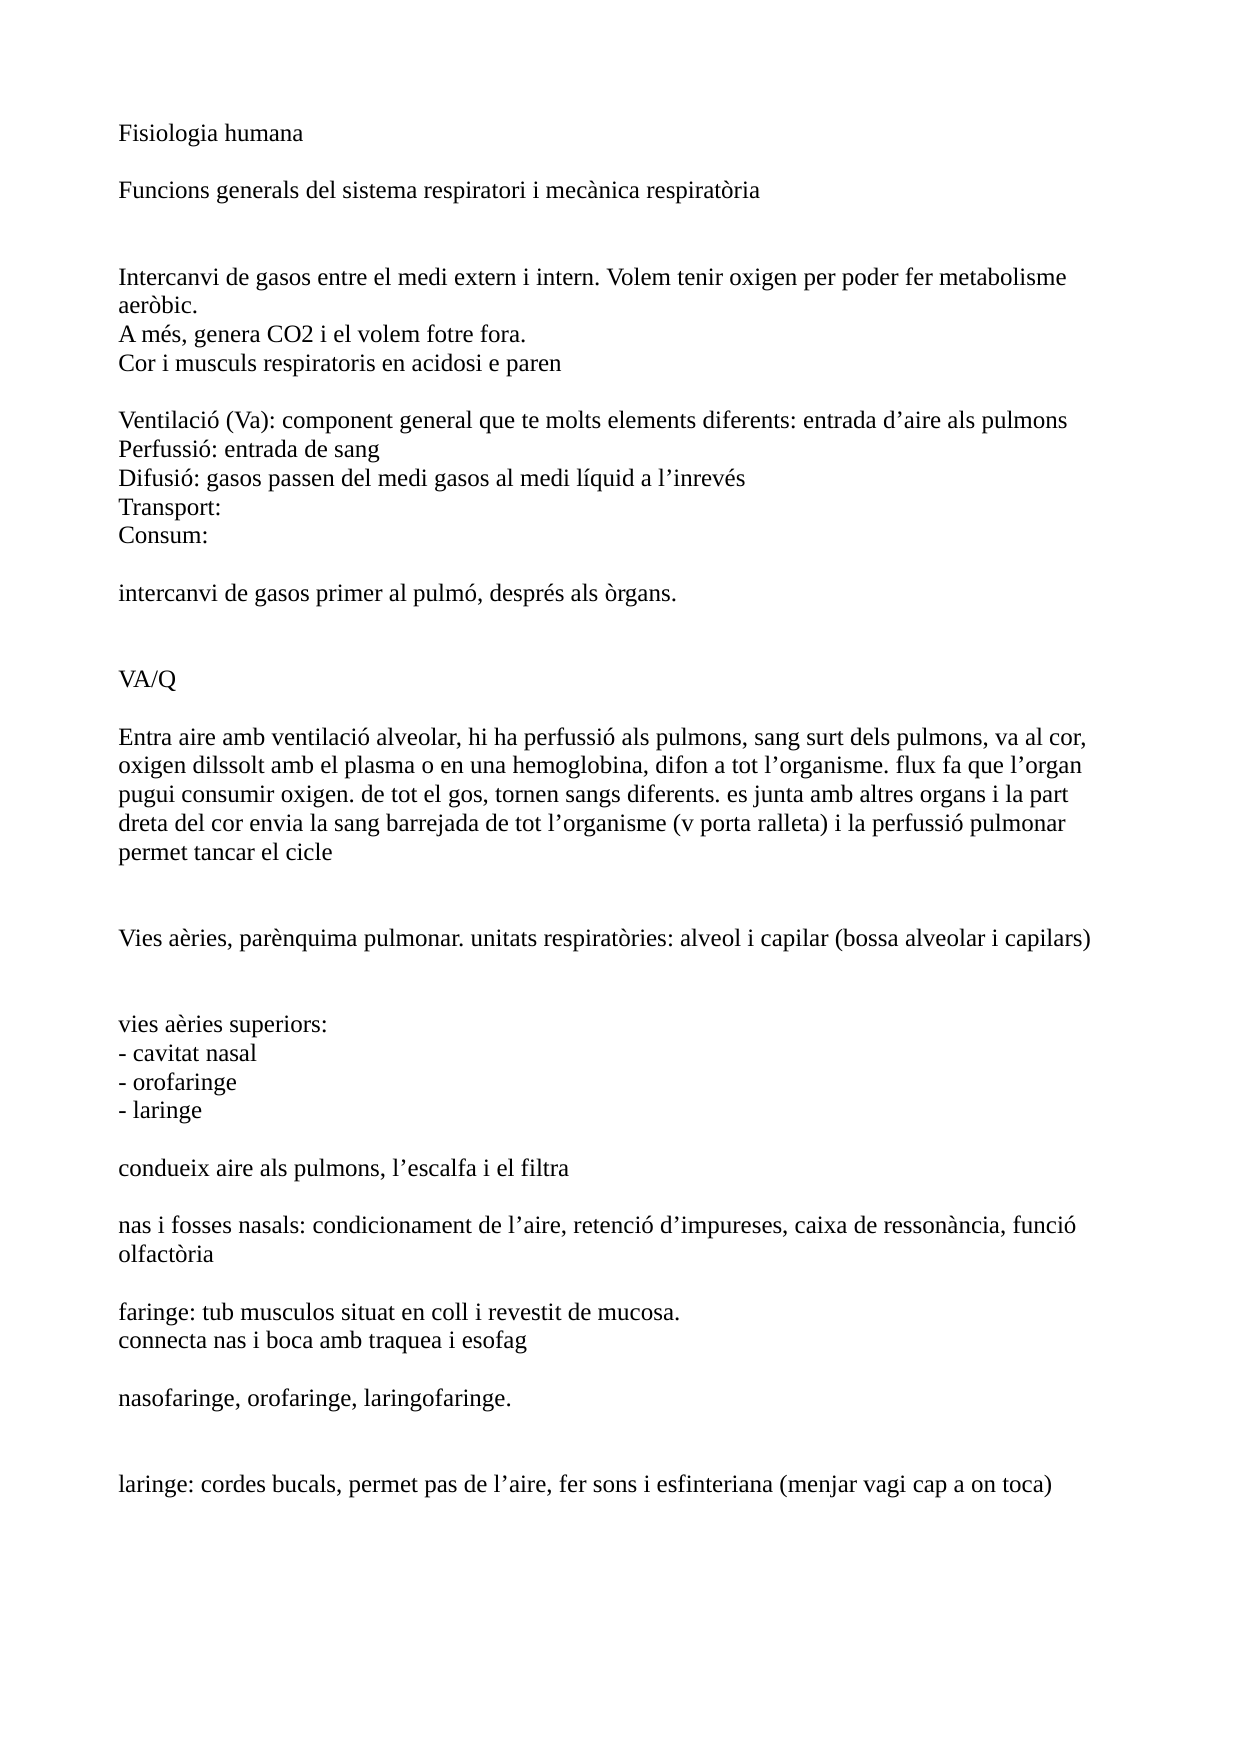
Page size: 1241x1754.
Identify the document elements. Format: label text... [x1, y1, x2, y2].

text Vies aèries, parènquima pulmonar. unitats respiratòries: alveol i capilar (bossa alveolar i capilars) [118, 923, 1122, 952]
text nasofaringe, orofaringe, laringofaringe. [118, 1383, 1122, 1412]
text Difusió: gasos passen del medi gasos al medi líquid a l’inrevés [118, 463, 1122, 492]
text - laringe [118, 1096, 1122, 1124]
text Perfussió: entrada de sang [118, 434, 1122, 463]
text intercanvi de gasos primer al pulmó, després als òrgans. [118, 578, 1122, 607]
text - cavitat nasal [118, 1038, 1122, 1067]
text - orofaringe [118, 1067, 1122, 1096]
text A més, genera CO2 i el volem fotre fora. [118, 319, 1122, 348]
text laringe: cordes bucals, permet pas de l’aire, fer sons i esfinteriana (menjar vagi cap a on toca) [118, 1469, 1122, 1498]
text Intercanvi de gasos entre el medi extern i intern. Volem tenir oxigen per poder fer metabolisme aeròbic. [118, 262, 1122, 319]
text faringe: tub musculos situat en coll i revestit de mucosa. [118, 1297, 1122, 1326]
text VA/Q [118, 664, 1122, 693]
text Funcions generals del sistema respiratori i mecànica respiratòria [118, 176, 1122, 204]
text Ventilació (Va): component general que te molts elements diferents: entrada d’aire als pulmons [118, 406, 1122, 434]
text Transport: [118, 492, 1122, 521]
text Cor i musculs respiratoris en acidosi e paren [118, 348, 1122, 377]
text condueix aire als pulmons, l’escalfa i el filtra [118, 1153, 1122, 1182]
text vies aèries superiors: [118, 1009, 1122, 1038]
text nas i fosses nasals: condicionament de l’aire, retenció d’impureses, caixa de ressonància, funció olfactòria [118, 1211, 1122, 1268]
text Fisiologia humana [118, 118, 1122, 147]
text Consum: [118, 521, 1122, 549]
text connecta nas i boca amb traquea i esofag [118, 1326, 1122, 1354]
text Entra aire amb ventilació alveolar, hi ha perfussió als pulmons, sang surt dels pulmons, va al cor, oxigen dilssolt amb el plasma o en una hemoglobina, difon a tot l’organisme. flux fa que l’organ pugui consumir oxigen. de tot el gos, tornen sangs diferents. es junta amb altres organs i la part dreta del cor envia la sang barrejada de tot l’organisme (v porta ralleta) i la perfussió pulmonar permet tancar el cicle [118, 722, 1122, 866]
